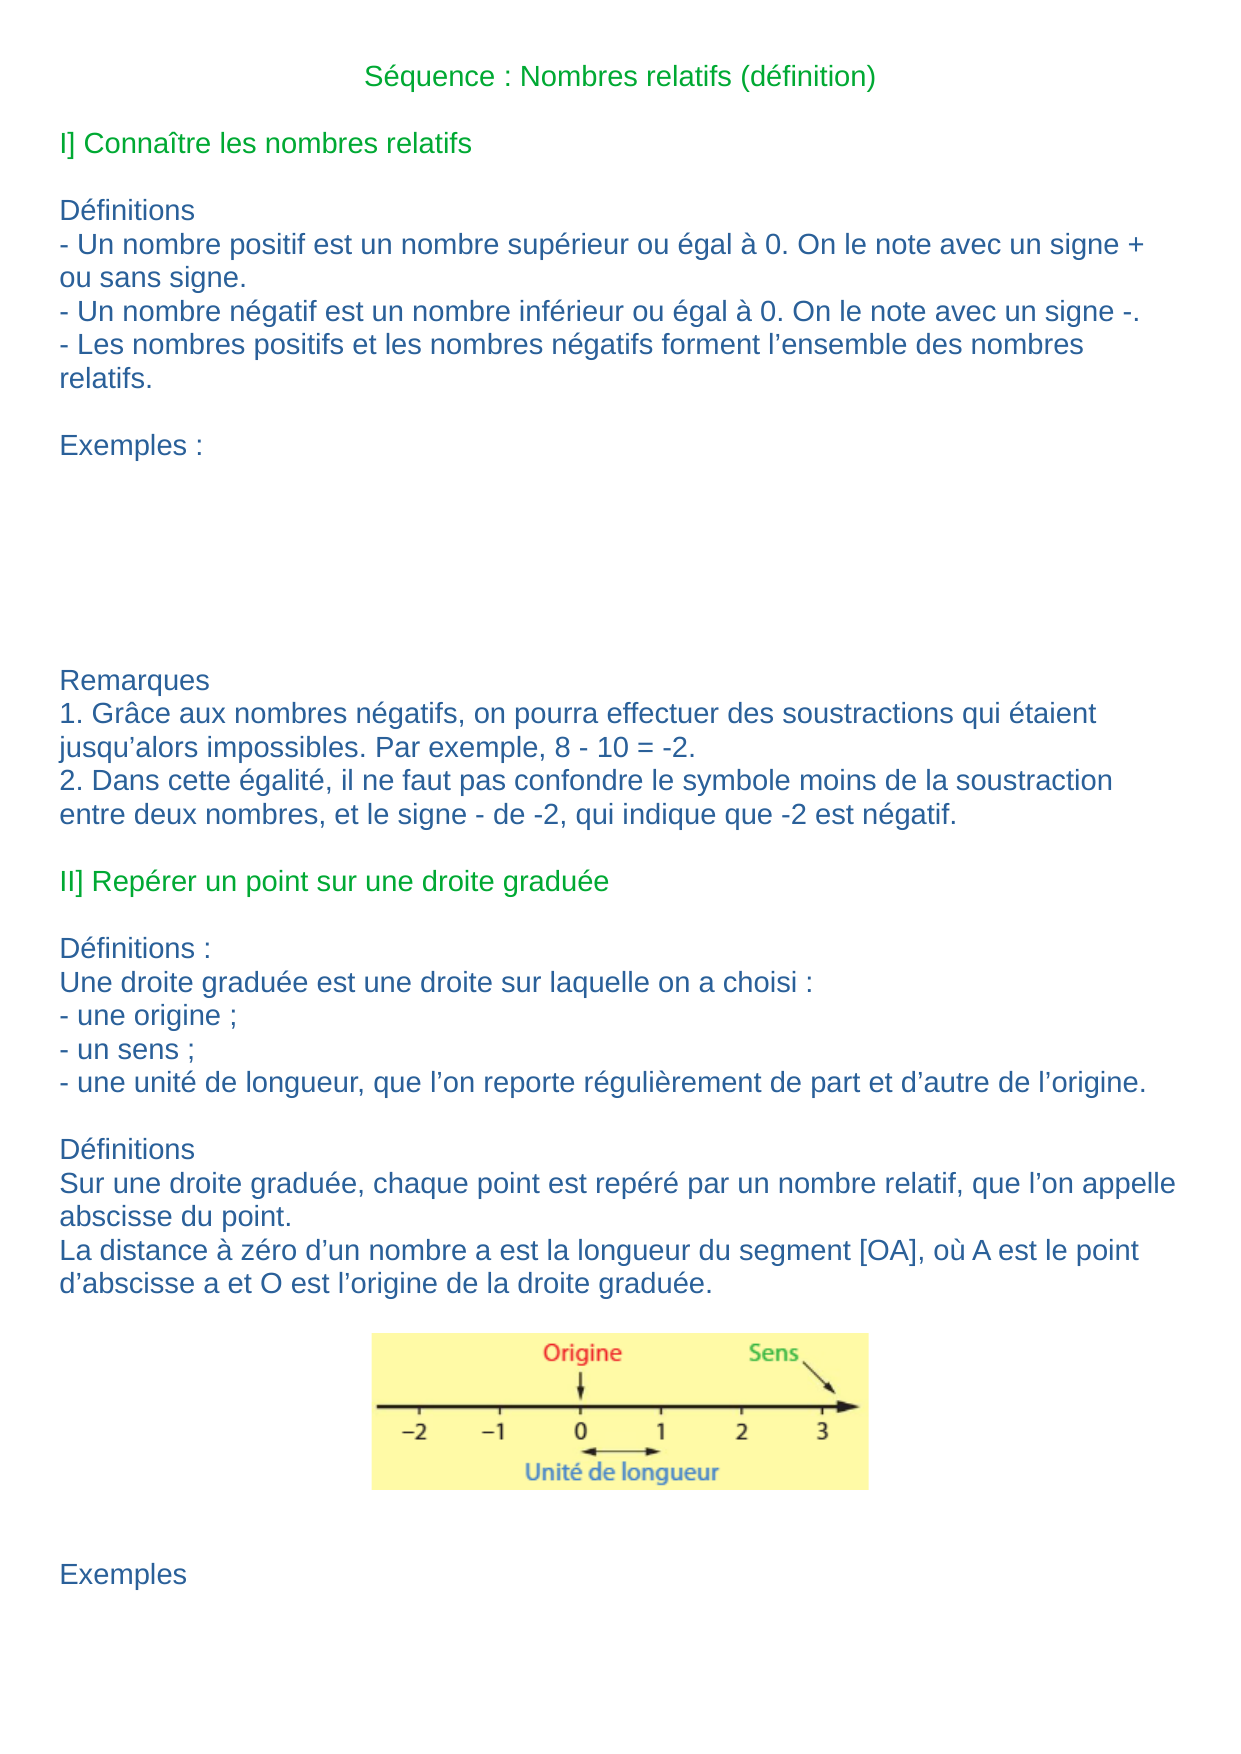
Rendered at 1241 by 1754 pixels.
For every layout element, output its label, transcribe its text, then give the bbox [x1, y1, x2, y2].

text - Un nombre positif est un nombre supérieur ou égal à 0. On le note avec un signe + ou sans signe. [59, 227, 1181, 294]
text - une origine ; [59, 998, 1181, 1032]
picture [371, 1333, 869, 1490]
text La distance à zéro d’un nombre a est la longueur du segment [OA], où A est le point d’abscisse a et O est l’origine de la droite graduée. [59, 1233, 1181, 1300]
text Remarques [59, 663, 1181, 696]
text Exemples : [59, 428, 1181, 462]
text Définitions : [59, 931, 1181, 965]
text Une droite graduée est une droite sur laquelle on a choisi : [59, 965, 1181, 998]
text 1. Grâce aux nombres négatifs, on pourra effectuer des soustractions qui étaient jusqu’alors impossibles. Par exemple, 8 - 10 = -2. [59, 696, 1181, 763]
text Définitions [59, 1132, 1181, 1166]
text Définitions [59, 193, 1181, 227]
text Séquence : Nombres relatifs (définition) [59, 59, 1181, 93]
text - une unité de longueur, que l’on reporte régulièrement de part et d’autre de l’origine. [59, 1065, 1181, 1099]
text - Les nombres positifs et les nombres négatifs forment l’ensemble des nombres relatifs. [59, 327, 1181, 394]
text I] Connaître les nombres relatifs [59, 126, 1181, 160]
text Exemples [59, 1557, 1181, 1591]
text 2. Dans cette égalité, il ne faut pas confondre le symbole moins de la soustraction entre deux nombres, et le signe - de -2, qui indique que -2 est négatif. [59, 763, 1181, 831]
text Sur une droite graduée, chaque point est repéré par un nombre relatif, que l’on appelle abscisse du point. [59, 1166, 1181, 1233]
text II] Repérer un point sur une droite graduée [59, 864, 1181, 898]
text - un sens ; [59, 1032, 1181, 1065]
text - Un nombre négatif est un nombre inférieur ou égal à 0. On le note avec un signe -. [59, 294, 1181, 327]
